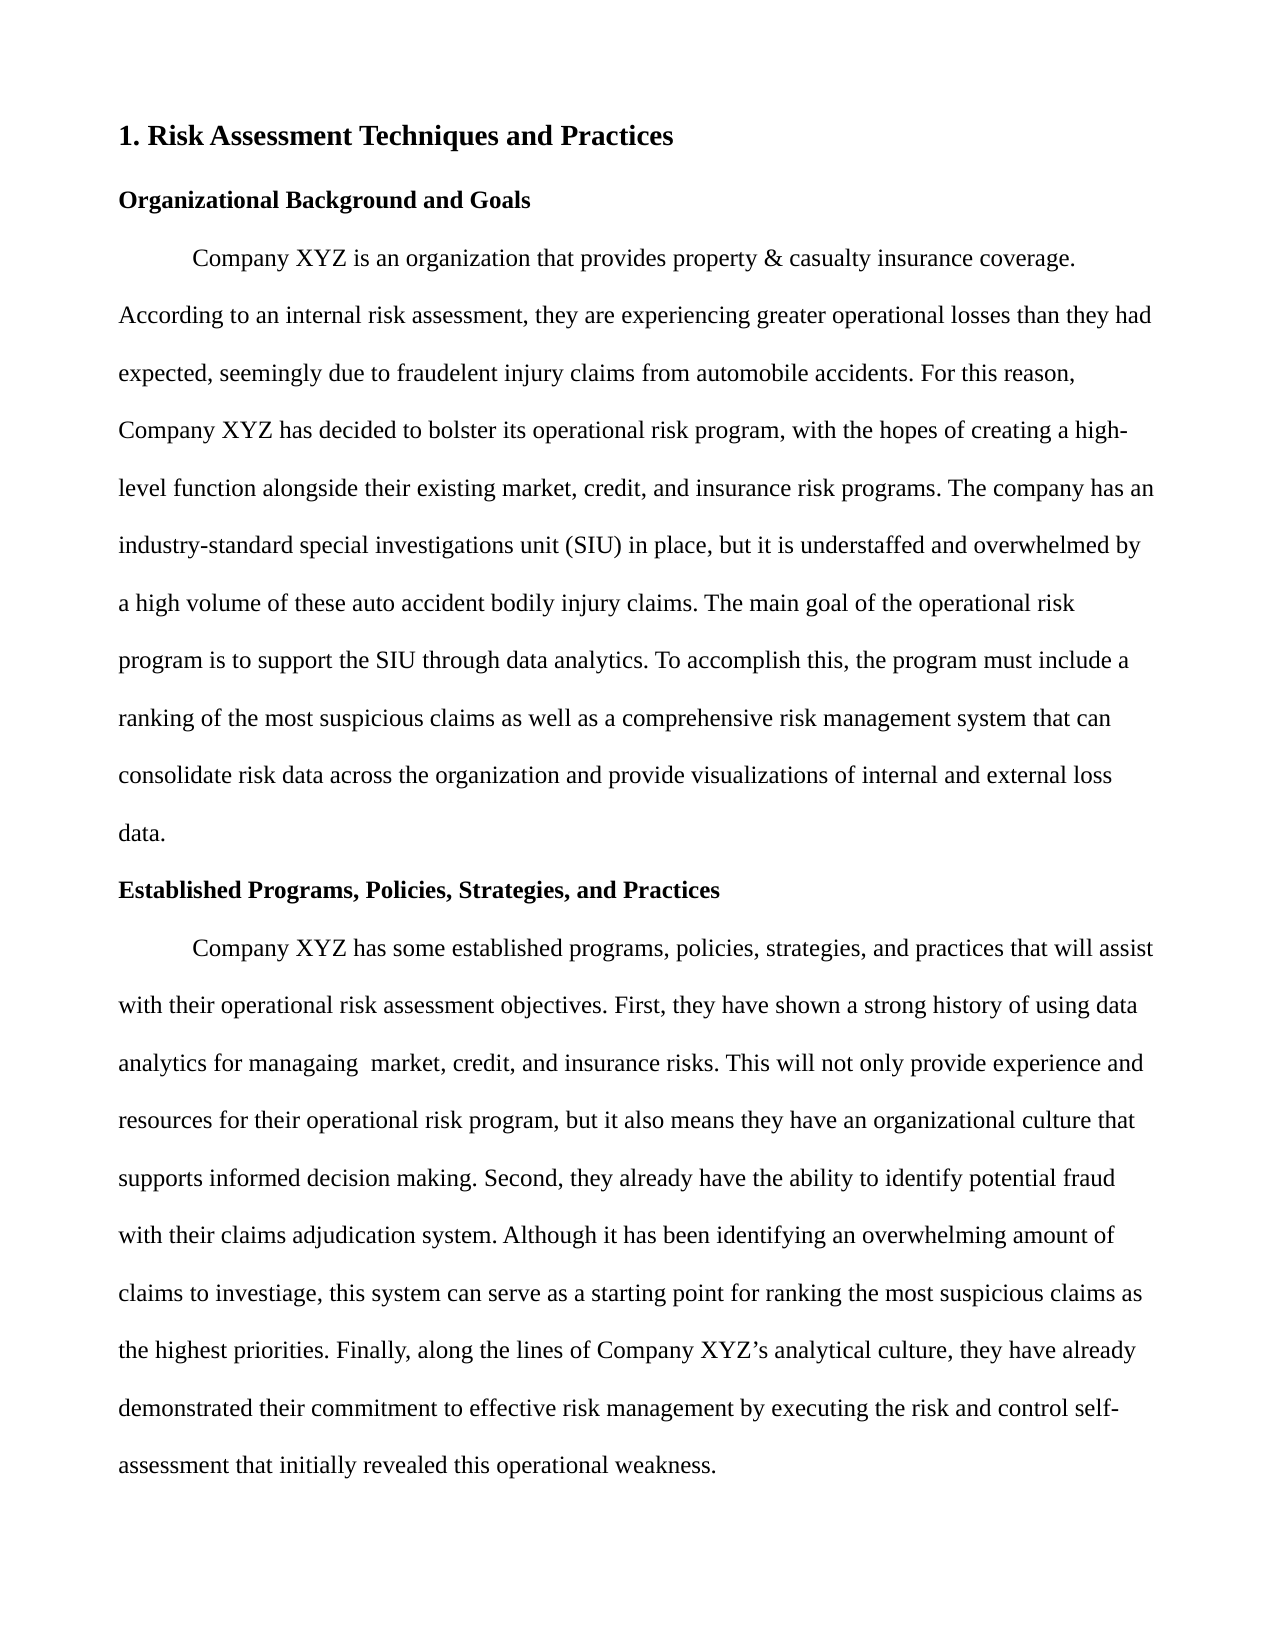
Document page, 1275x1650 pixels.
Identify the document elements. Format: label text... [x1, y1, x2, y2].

text 1. Risk Assessment Techniques and Practices [118, 118, 1157, 152]
text Company XYZ is an organization that provides property & casualty insurance coverage. According to an internal risk assessment, they are experiencing greater operational losses than they had expected, seemingly due to fraudelent injury claims from automobile accidents. For this reason, Company XYZ has decided to bolster its operational risk program, with the hopes of creating a high-level function alongside their existing market, credit, and insurance risk programs. The company has an industry-standard special investigations unit (SIU) in place, but it is understaffed and overwhelmed by a high volume of these auto accident bodily injury claims. The main goal of the operational risk program is to support the SIU through data analytics. To accomplish this, the program must include a ranking of the most suspicious claims as well as a comprehensive risk management system that can consolidate risk data across the organization and provide visualizations of internal and external loss data. [118, 243, 1157, 846]
text Organizational Background and Goals [118, 185, 1157, 214]
text Established Programs, Policies, Strategies, and Practices [118, 875, 1157, 904]
text Company XYZ has some established programs, policies, strategies, and practices that will assist with their operational risk assessment objectives. First, they have shown a strong history of using data analytics for managaing market, credit, and insurance risks. This will not only provide experience and resources for their operational risk program, but it also means they have an organizational culture that supports informed decision making. Second, they already have the ability to identify potential fraud with their claims adjudication system. Although it has been identifying an overwhelming amount of claims to investiage, this system can serve as a starting point for ranking the most suspicious claims as the highest priorities. Finally, along the lines of Company XYZ’s analytical culture, they have already demonstrated their commitment to effective risk management by executing the risk and control self-assessment that initially revealed this operational weakness. [118, 933, 1157, 1479]
